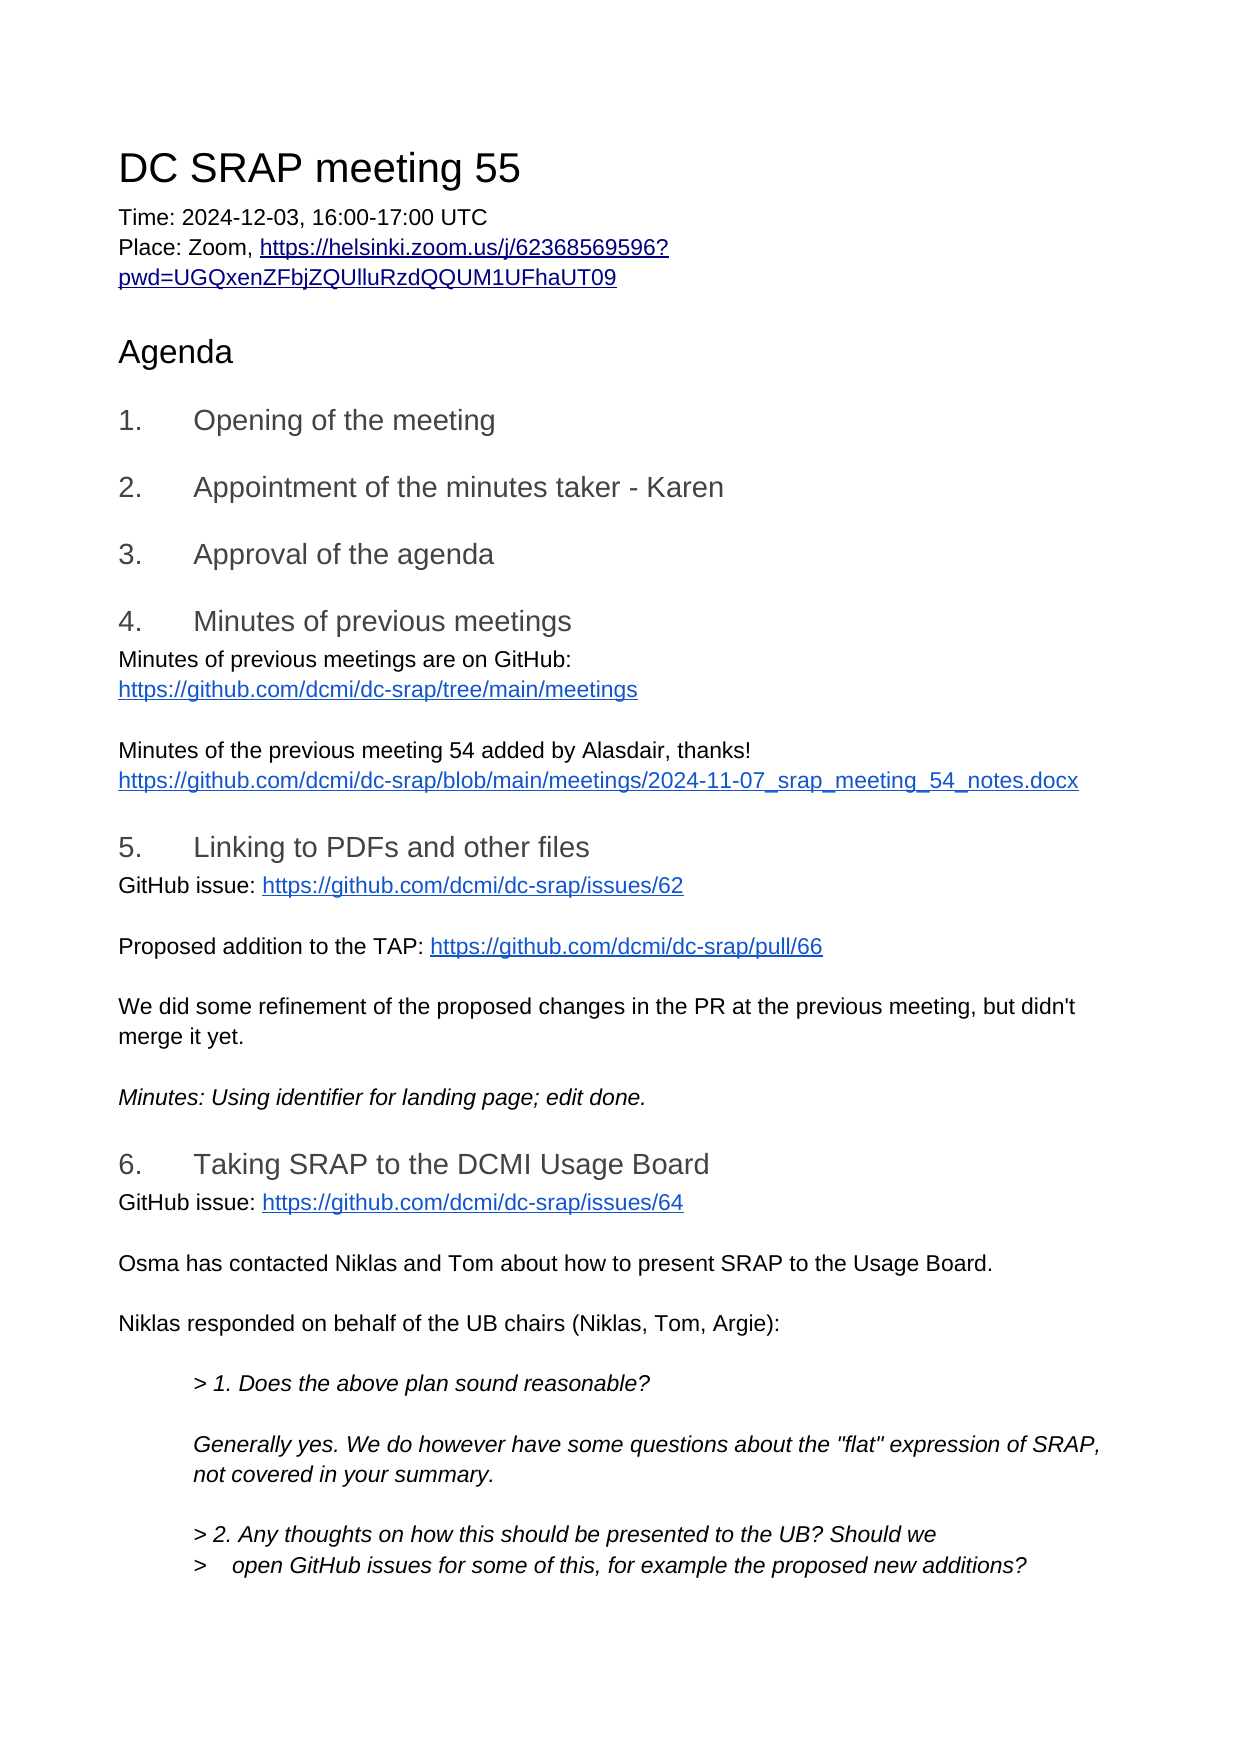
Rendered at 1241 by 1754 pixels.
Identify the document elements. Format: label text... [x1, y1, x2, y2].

text Proposed addition to the TAP: https://github.com/dcmi/dc-srap/pull/66 [118, 933, 1122, 959]
subtitle Approval of the agenda [118, 537, 1122, 571]
subtitle Taking SRAP to the DCMI Usage Board [118, 1147, 1122, 1181]
text Time: 2024-12-03, 16:00-17:00 UTC [118, 203, 1122, 230]
text > open GitHub issues for some of this, for example the proposed new additions? [193, 1552, 1122, 1578]
subtitle Agenda [118, 332, 1122, 370]
text Minutes: Using identifier for landing page; edit done. [118, 1084, 1122, 1110]
text Generally yes. We do however have some questions about the "flat" expression of SRAP, not covered in your summary. [193, 1431, 1122, 1487]
text GitHub issue: https://github.com/dcmi/dc-srap/issues/64 [118, 1189, 1122, 1215]
subtitle Minutes of previous meetings [118, 604, 1122, 638]
subtitle Opening of the meeting [118, 403, 1122, 437]
text Minutes of the previous meeting 54 added by Alasdair, thanks! [118, 737, 1122, 763]
text https://github.com/dcmi/dc-srap/blob/main/meetings/2024-11-07_srap_meeting_54_notes.docx [118, 767, 1122, 793]
subtitle Appointment of the minutes taker - Karen [118, 470, 1122, 504]
text GitHub issue: https://github.com/dcmi/dc-srap/issues/62 [118, 872, 1122, 898]
text Place: Zoom, https://helsinki.zoom.us/j/62368569596?pwd=UGQxenZFbjZQUlluRzdQQUM1UFhaUT09 [118, 234, 1122, 290]
subtitle DC SRAP meeting 55 [118, 143, 1122, 191]
text Osma has contacted Niklas and Tom about how to present SRAP to the Usage Board. [118, 1249, 1122, 1276]
subtitle Linking to PDFs and other files [118, 830, 1122, 864]
text We did some refinement of the proposed changes in the PR at the previous meeting, but didn't merge it yet. [118, 993, 1122, 1049]
text > 1. Does the above plan sound reasonable? [193, 1370, 1122, 1397]
text Minutes of previous meetings are on GitHub: https://github.com/dcmi/dc-srap/tree/main/meetings [118, 646, 1122, 702]
text Niklas responded on behalf of the UB chairs (Niklas, Tom, Argie): [118, 1310, 1122, 1336]
text > 2. Any thoughts on how this should be presented to the UB? Should we [193, 1521, 1122, 1548]
